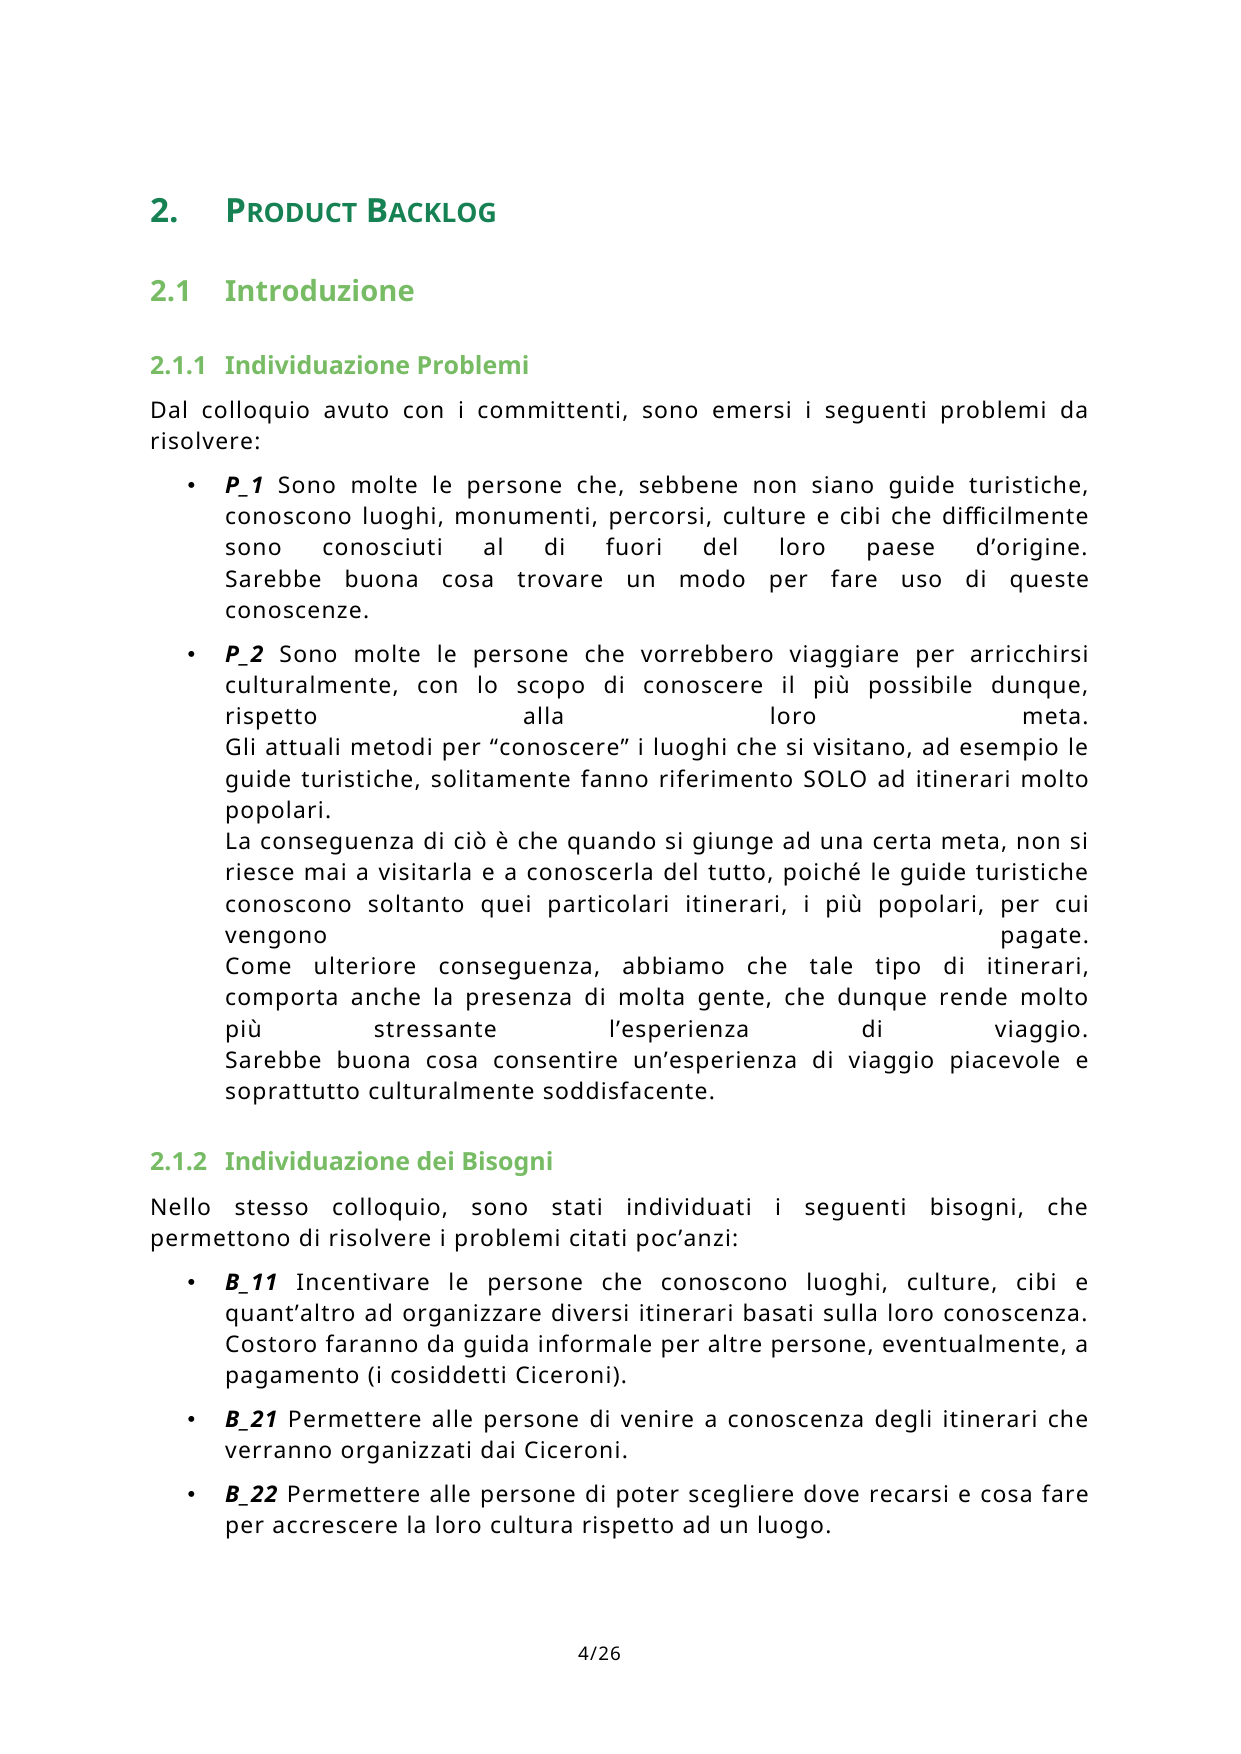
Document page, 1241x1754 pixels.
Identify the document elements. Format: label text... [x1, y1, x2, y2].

list B_21 Permettere alle persone di venire a conoscenza degli itinerari che verranno organizzati dai Ciceroni. [187, 1403, 1090, 1465]
list B_11 Incentivare le persone che conoscono luoghi, culture, cibi e quant’altro ad organizzare diversi itinerari basati sulla loro conoscenza. Costoro faranno da guida informale per altre persone, eventualmente, a pagamento (i cosiddetti Ciceroni). [187, 1265, 1090, 1390]
list B_22 Permettere alle persone di poter scegliere dove recarsi e cosa fare per accrescere la loro cultura rispetto ad un luogo. [187, 1478, 1090, 1540]
list P_2 Sono molte le persone che vorrebbero viaggiare per arricchirsi culturalmente, con lo scopo di conoscere il più possibile dunque, rispetto alla loro meta. Gli attuali metodi per “conoscere” i luoghi che si visitano, ad esempio le guide turistiche, solitamente fanno riferimento SOLO ad itinerari molto popolari. La conseguenza di ciò è che quando si giunge ad una certa meta, non si riesce mai a visitarla e a conoscerla del tutto, poiché le guide turistiche conoscono soltanto quei particolari itinerari, i più popolari, per cui vengono pagate. Come ulteriore conseguenza, abbiamo che tale tipo di itinerari, comporta anche la presenza di molta gente, che dunque rende molto più stressante l’esperienza di viaggio. Sarebbe buona cosa consentire un’esperienza di viaggio piacevole e soprattutto culturalmente soddisfacente. [187, 638, 1090, 1106]
text Nello stesso colloquio, sono stati individuati i seguenti bisogni, che permettono di risolvere i problemi citati poc’anzi: [150, 1190, 1090, 1253]
subtitle Introduzione [150, 270, 1090, 310]
subtitle Product Backlog [150, 187, 1090, 233]
text Dal colloquio avuto con i committenti, sono emersi i seguenti problemi da risolvere: [150, 394, 1090, 456]
subtitle Individuazione Problemi [150, 347, 1090, 381]
subtitle Individuazione dei Bisogni [150, 1144, 1090, 1178]
list P_1 Sono molte le persone che, sebbene non siano guide turistiche, conoscono luoghi, monumenti, percorsi, culture e cibi che difficilmente sono conosciuti al di fuori del loro paese d’origine. Sarebbe buona cosa trovare un modo per fare uso di queste conoscenze. [187, 469, 1090, 625]
